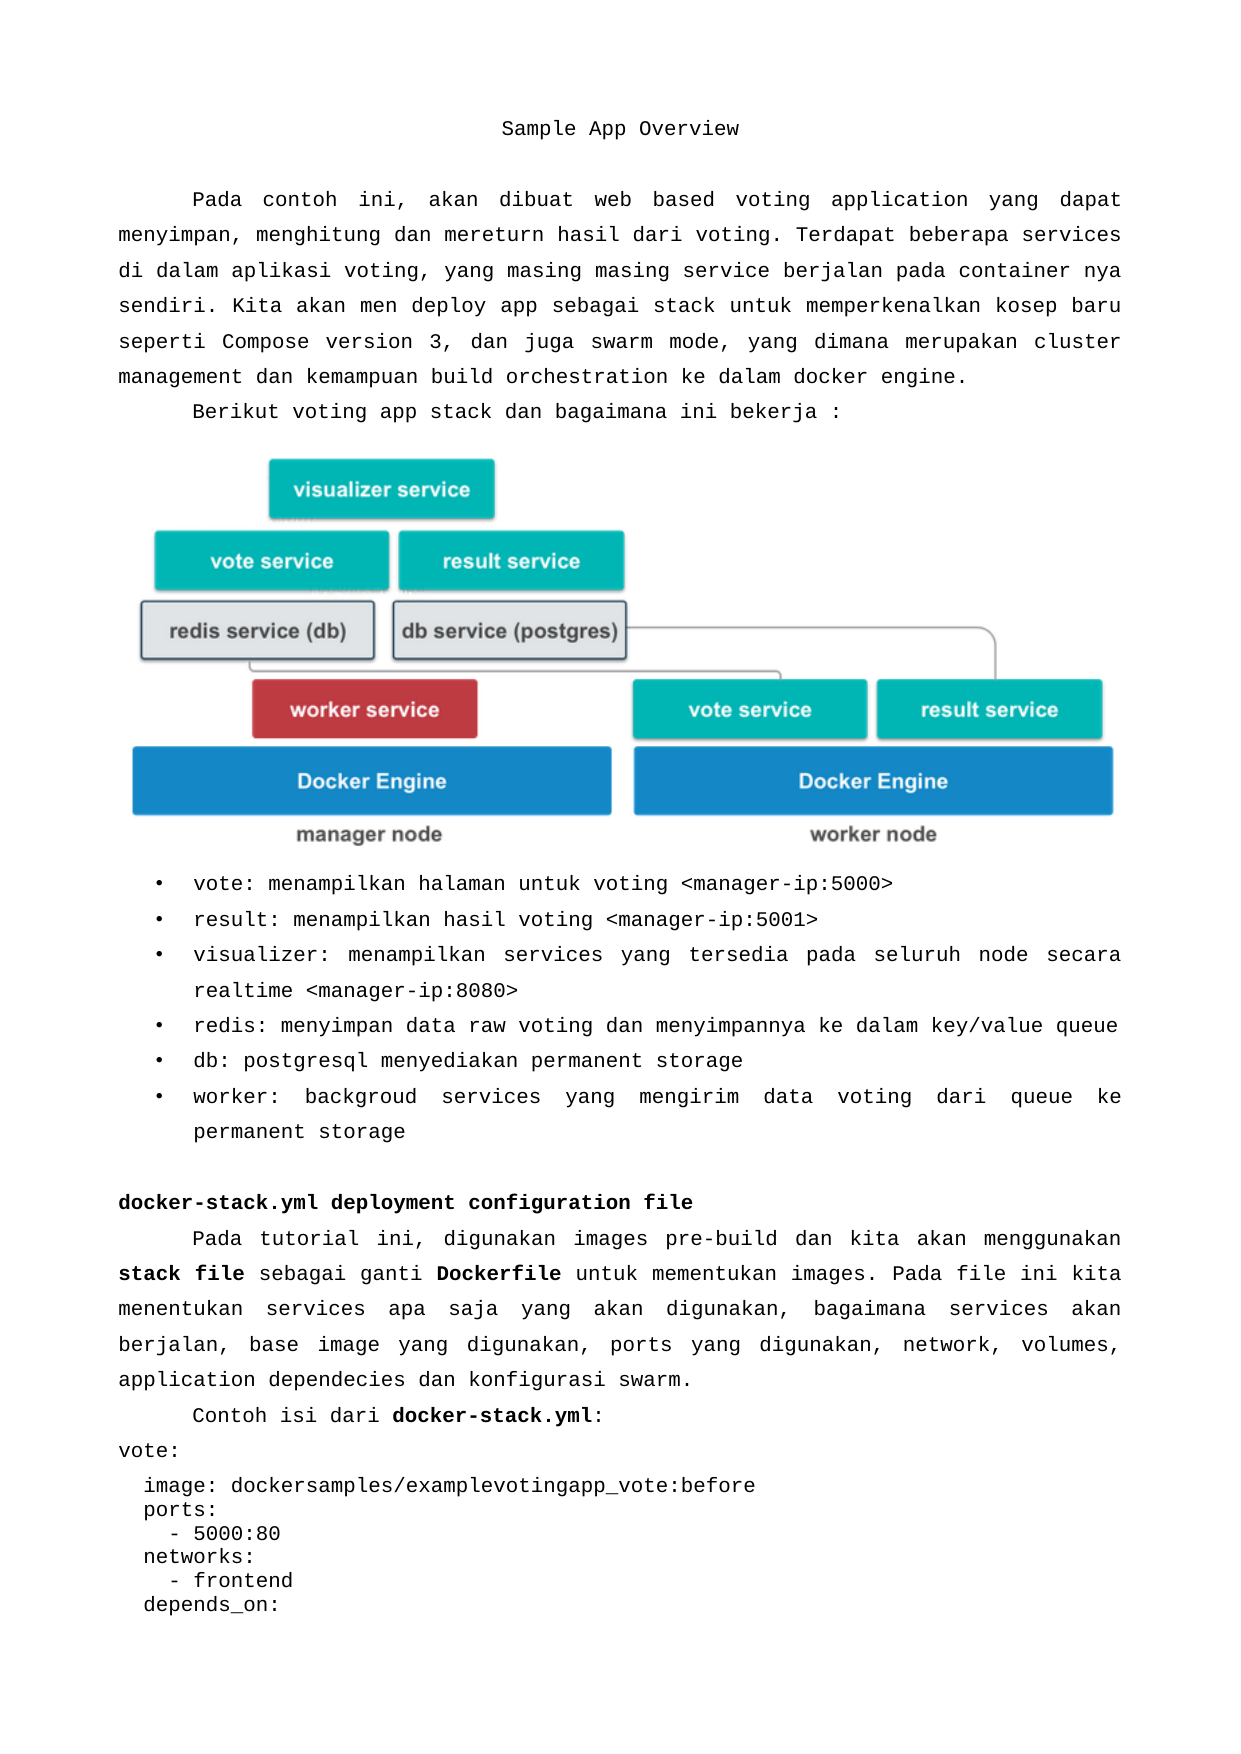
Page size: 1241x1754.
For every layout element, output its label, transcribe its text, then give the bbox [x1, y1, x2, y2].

text - 5000:80 [118, 1523, 1122, 1546]
text vote: [118, 1440, 1122, 1464]
list worker: backgroud services yang mengirim data voting dari queue ke permanent storage [156, 1086, 1122, 1145]
text docker-stack.yml deployment configuration file [118, 1192, 1122, 1216]
list redis: menyimpan data raw voting dan menyimpannya ke dalam key/value queue [156, 1015, 1122, 1039]
list result: menampilkan hasil voting <manager-ip:5001> [156, 909, 1122, 932]
text Berikut voting app stack dan bagaimana ini bekerja : [118, 401, 1122, 425]
list vote: menampilkan halaman untuk voting <manager-ip:5000> [156, 862, 1122, 897]
text Pada tutorial ini, digunakan images pre-build dan kita akan menggunakan stack file sebagai ganti Dockerfile untuk mementukan images. Pada file ini kita menentukan services apa saja yang akan digunakan, bagaimana services akan berjalan, base image yang digunakan, ports yang digunakan, network, volumes, application dependecies dan konfigurasi swarm. [118, 1228, 1122, 1393]
text Pada contoh ini, akan dibuat web based voting application yang dapat menyimpan, menghitung dan mereturn hasil dari voting. Terdapat beberapa services di dalam aplikasi voting, yang masing masing service berjalan pada container nya sendiri. Kita akan men deploy app sebagai stack untuk memperkenalkan kosep baru seperti Compose version 3, dan juga swarm mode, yang dimana merupakan cluster management dan kemampuan build orchestration ke dalam docker engine. [118, 189, 1122, 390]
list visualizer: menampilkan services yang tersedia pada seluruh node secara realtime <manager-ip:8080> [156, 944, 1122, 1003]
list db: postgresql menyediakan permanent storage [156, 1051, 1122, 1074]
text - frontend [118, 1570, 1122, 1594]
text image: dockersamples/examplevotingapp_vote:before [118, 1476, 1122, 1499]
text Contoh isi dari docker-stack.yml: [118, 1405, 1122, 1428]
picture [118, 436, 1123, 862]
text Sample App Overview [118, 118, 1122, 142]
text ports: [118, 1499, 1122, 1523]
text networks: [118, 1546, 1122, 1570]
text depends_on: [118, 1594, 1122, 1617]
